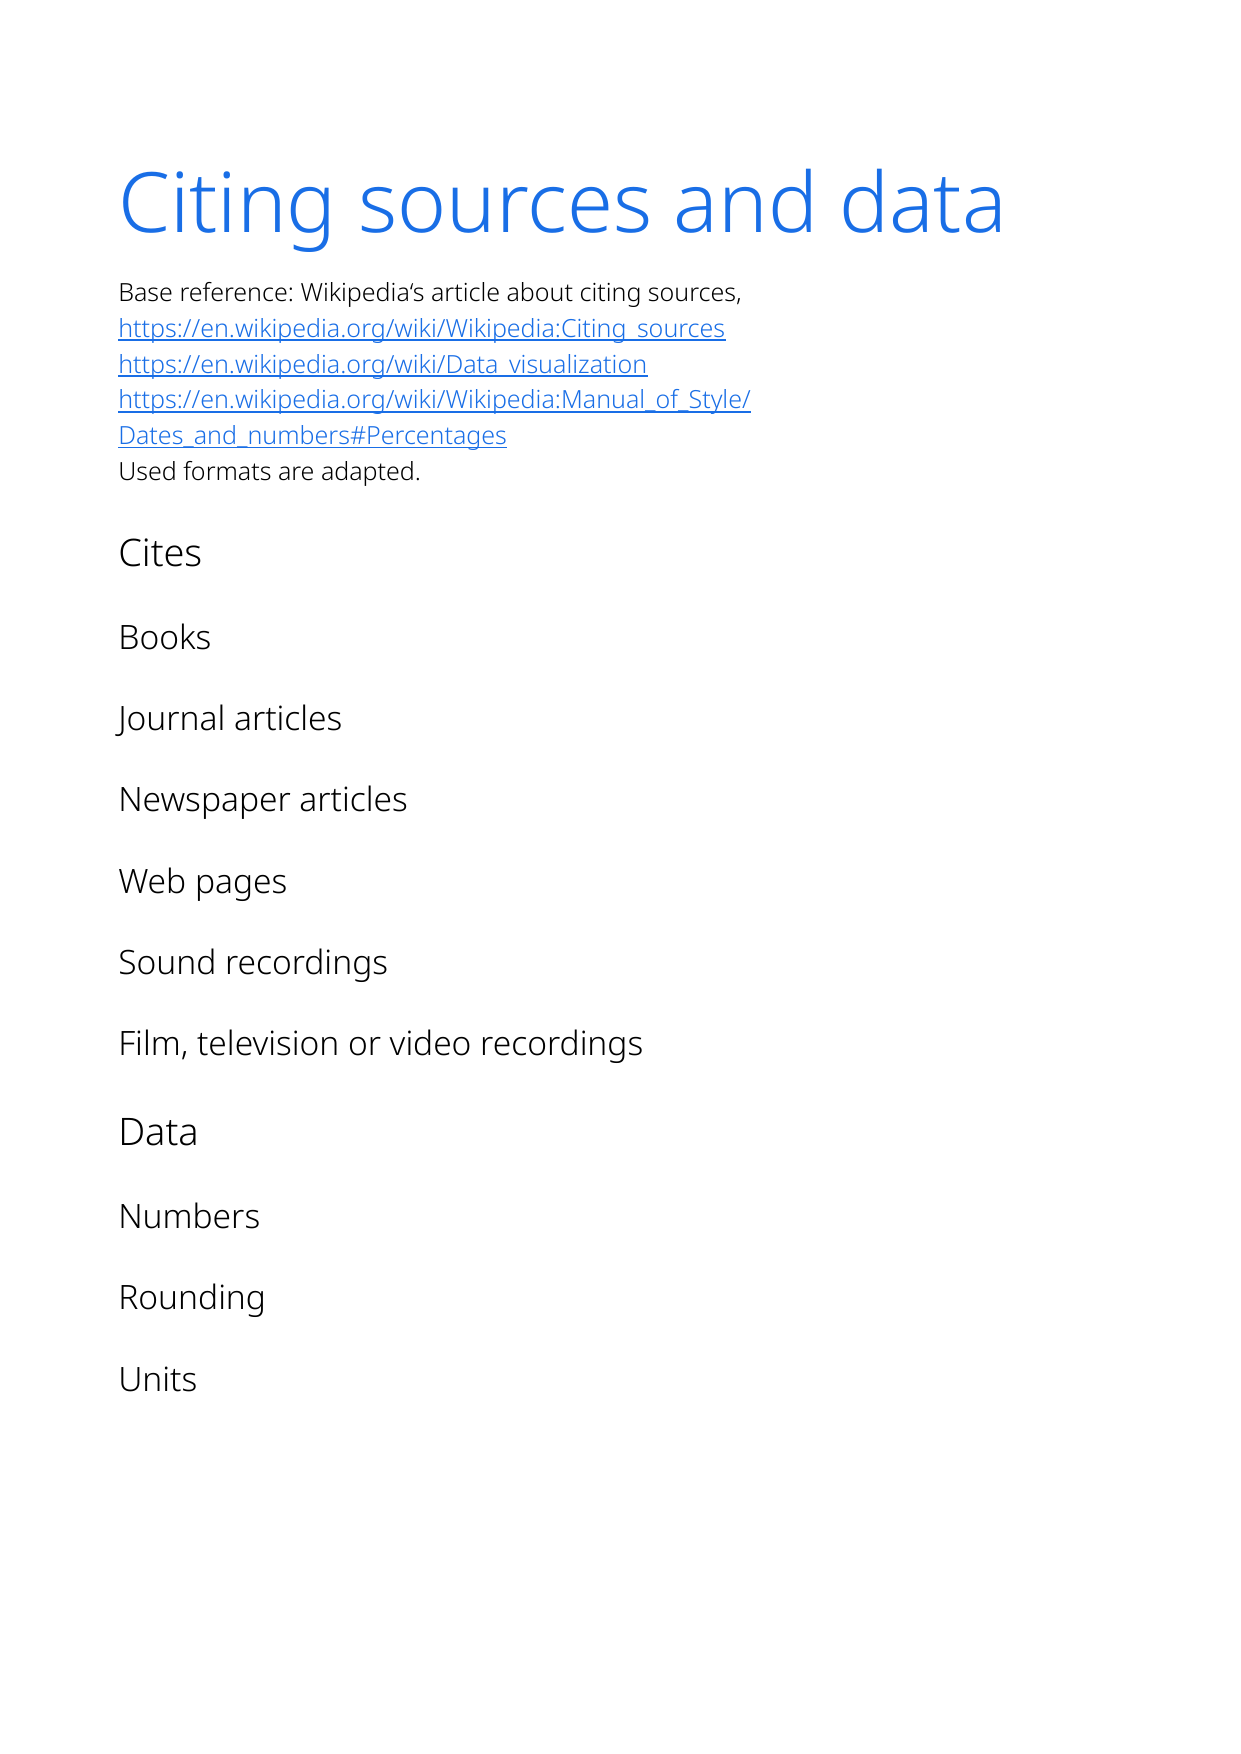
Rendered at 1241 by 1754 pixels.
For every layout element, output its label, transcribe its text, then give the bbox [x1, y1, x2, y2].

subtitle Data [118, 1105, 1122, 1157]
text Used formats are adapted. [118, 453, 1122, 487]
subtitle Film, television or video recordings [118, 1020, 1122, 1065]
title Citing sources and data [118, 143, 1122, 257]
subtitle Newspaper articles [118, 776, 1122, 822]
subtitle Cites [118, 526, 1122, 578]
subtitle Sound recordings [118, 938, 1122, 984]
subtitle Numbers [118, 1193, 1122, 1238]
subtitle Units [118, 1355, 1122, 1401]
subtitle Rounding [118, 1274, 1122, 1319]
text Base reference: Wikipedia‘s article about citing sources, https://en.wikipedia.org/wiki/Wikipedia:Citing_sources [118, 275, 1122, 344]
text https://en.wikipedia.org/wiki/Wikipedia:Manual_of_Style/Dates_and_numbers#Percentages [118, 382, 1122, 452]
text https://en.wikipedia.org/wiki/Data_visualization [118, 346, 1122, 380]
subtitle Books [118, 613, 1122, 659]
subtitle Journal articles [118, 695, 1122, 740]
subtitle Web pages [118, 857, 1122, 903]
